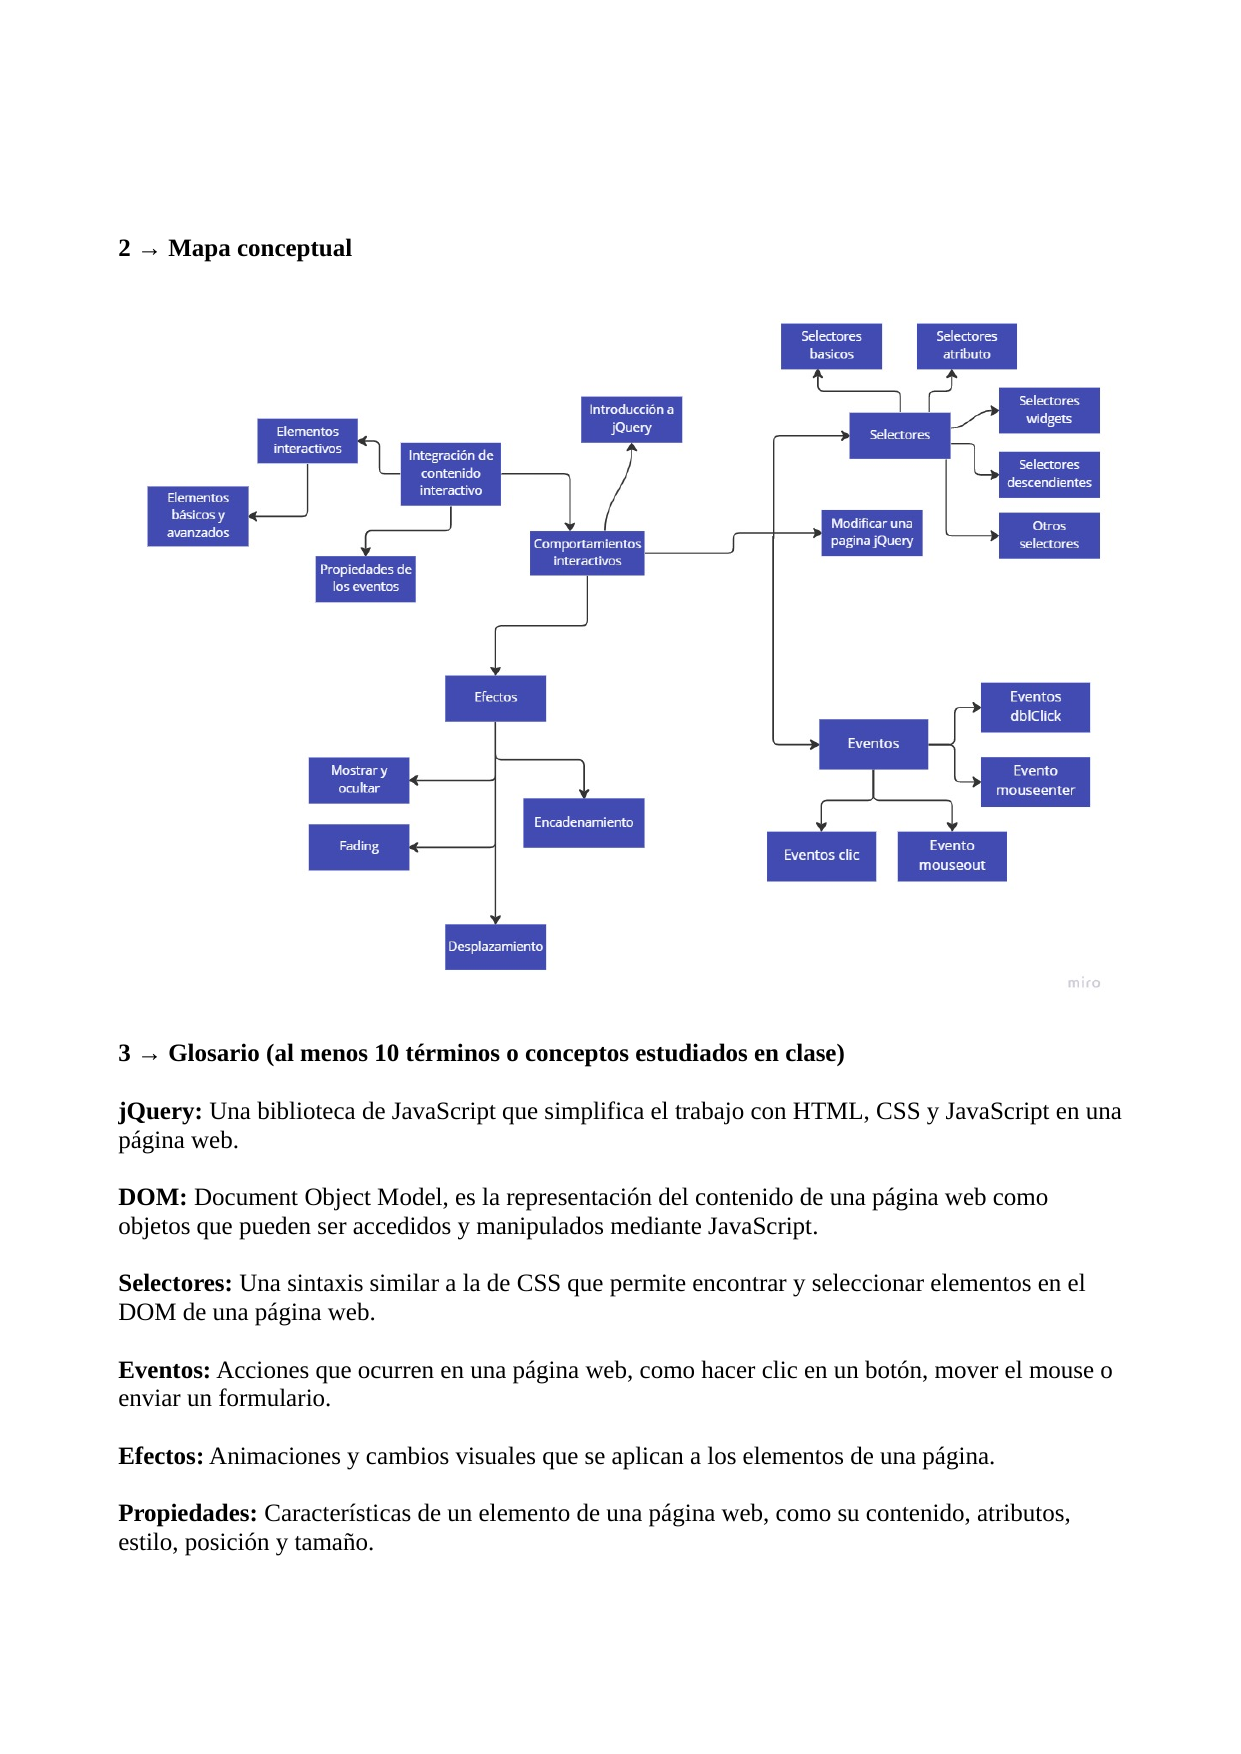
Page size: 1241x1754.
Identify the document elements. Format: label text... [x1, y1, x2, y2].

text Eventos: Acciones que ocurren en una página web, como hacer clic en un botón, mover el mouse o enviar un formulario. [118, 1355, 1122, 1412]
text DOM: Document Object Model, es la representación del contenido de una página web como objetos que pueden ser accedidos y manipulados mediante JavaScript. [118, 1182, 1122, 1240]
text jQuery: Una biblioteca de JavaScript que simplifica el trabajo con HTML, CSS y JavaScript en una página web. [118, 1096, 1122, 1153]
picture [118, 290, 1123, 1010]
text Propiedades: Características de un elemento de una página web, como su contenido, atributos, estilo, posición y tamaño. [118, 1498, 1122, 1556]
text Selectores: Una sintaxis similar a la de CSS que permite encontrar y seleccionar elementos en el DOM de una página web. [118, 1268, 1122, 1326]
text 3 → Glosario (al menos 10 términos o conceptos estudiados en clase) [118, 1038, 1122, 1067]
text Efectos: Animaciones y cambios visuales que se aplican a los elementos de una página. [118, 1441, 1122, 1470]
text 2 → Mapa conceptual [118, 233, 1122, 262]
